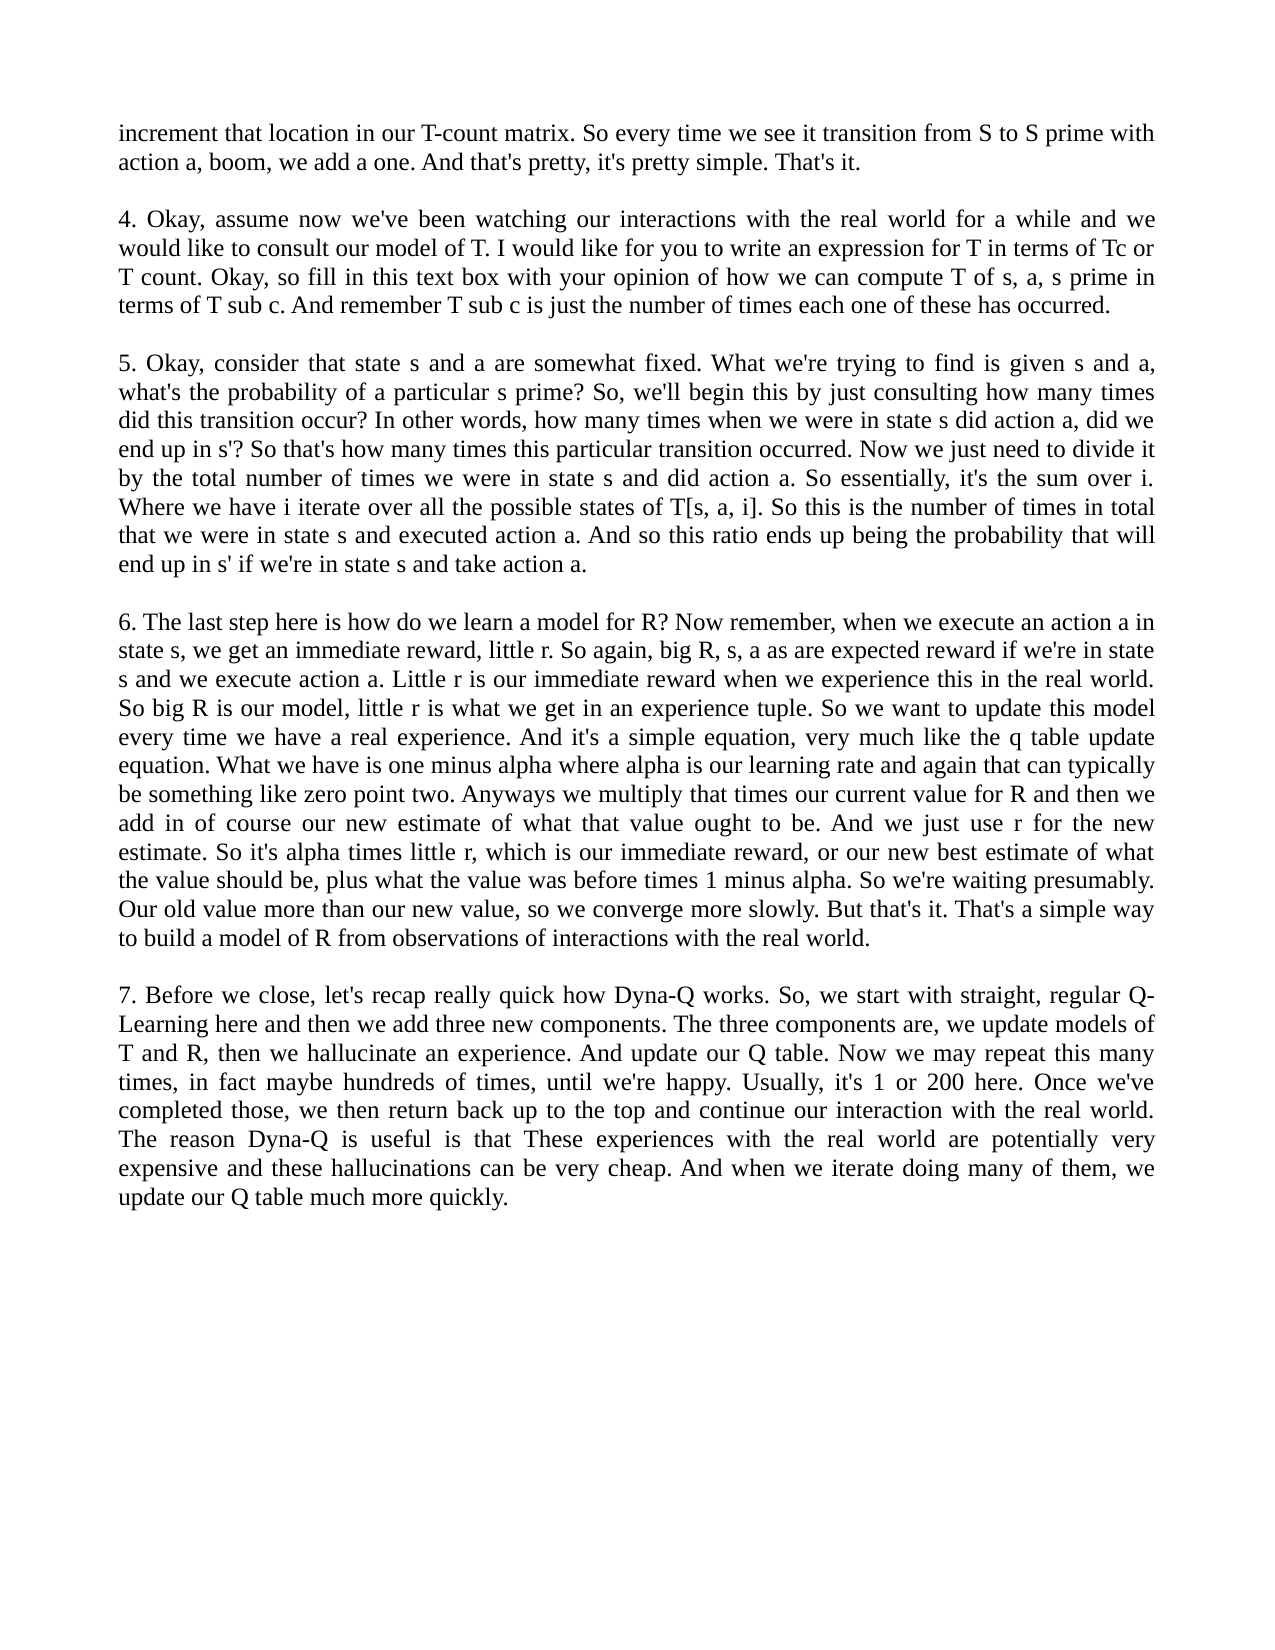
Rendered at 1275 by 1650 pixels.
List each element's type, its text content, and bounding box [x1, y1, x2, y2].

text increment that location in our T-count matrix. So every time we see it transition from S to S prime with action a, boom, we add a one. And that's pretty, it's pretty simple. That's it. [118, 118, 1157, 176]
text 4. Okay, assume now we've been watching our interactions with the real world for a while and we would like to consult our model of T. I would like for you to write an expression for T in terms of Tc or T count. Okay, so fill in this text box with your opinion of how we can compute T of s, a, s prime in terms of T sub c. And remember T sub c is just the number of times each one of these has occurred. [118, 204, 1157, 319]
text 7. Before we close, let's recap really quick how Dyna-Q works. So, we start with straight, regular Q-Learning here and then we add three new components. The three components are, we update models of T and R, then we hallucinate an experience. And update our Q table. Now we may repeat this many times, in fact maybe hundreds of times, until we're happy. Usually, it's 1 or 200 here. Once we've completed those, we then return back up to the top and continue our interaction with the real world. The reason Dyna-Q is useful is that These experiences with the real world are potentially very expensive and these hallucinations can be very cheap. And when we iterate doing many of them, we update our Q table much more quickly. [118, 981, 1157, 1211]
text 5. Okay, consider that state s and a are somewhat fixed. What we're trying to find is given s and a, what's the probability of a particular s prime? So, we'll begin this by just consulting how many times did this transition occur? In other words, how many times when we were in state s did action a, did we end up in s'? So that's how many times this particular transition occurred. Now we just need to divide it by the total number of times we were in state s and did action a. So essentially, it's the sum over i. Where we have i iterate over all the possible states of T[s, a, i]. So this is the number of times in total that we were in state s and executed action a. And so this ratio ends up being the probability that will end up in s' if we're in state s and take action a. [118, 348, 1157, 578]
text 6. The last step here is how do we learn a model for R? Now remember, when we execute an action a in state s, we get an immediate reward, little r. So again, big R, s, a as are expected reward if we're in state s and we execute action a. Little r is our immediate reward when we experience this in the real world. So big R is our model, little r is what we get in an experience tuple. So we want to update this model every time we have a real experience. And it's a simple equation, very much like the q table update equation. What we have is one minus alpha where alpha is our learning rate and again that can typically be something like zero point two. Anyways we multiply that times our current value for R and then we add in of course our new estimate of what that value ought to be. And we just use r for the new estimate. So it's alpha times little r, which is our immediate reward, or our new best estimate of what the value should be, plus what the value was before times 1 minus alpha. So we're waiting presumably. Our old value more than our new value, so we converge more slowly. But that's it. That's a simple way to build a model of R from observations of interactions with the real world. [118, 607, 1157, 952]
